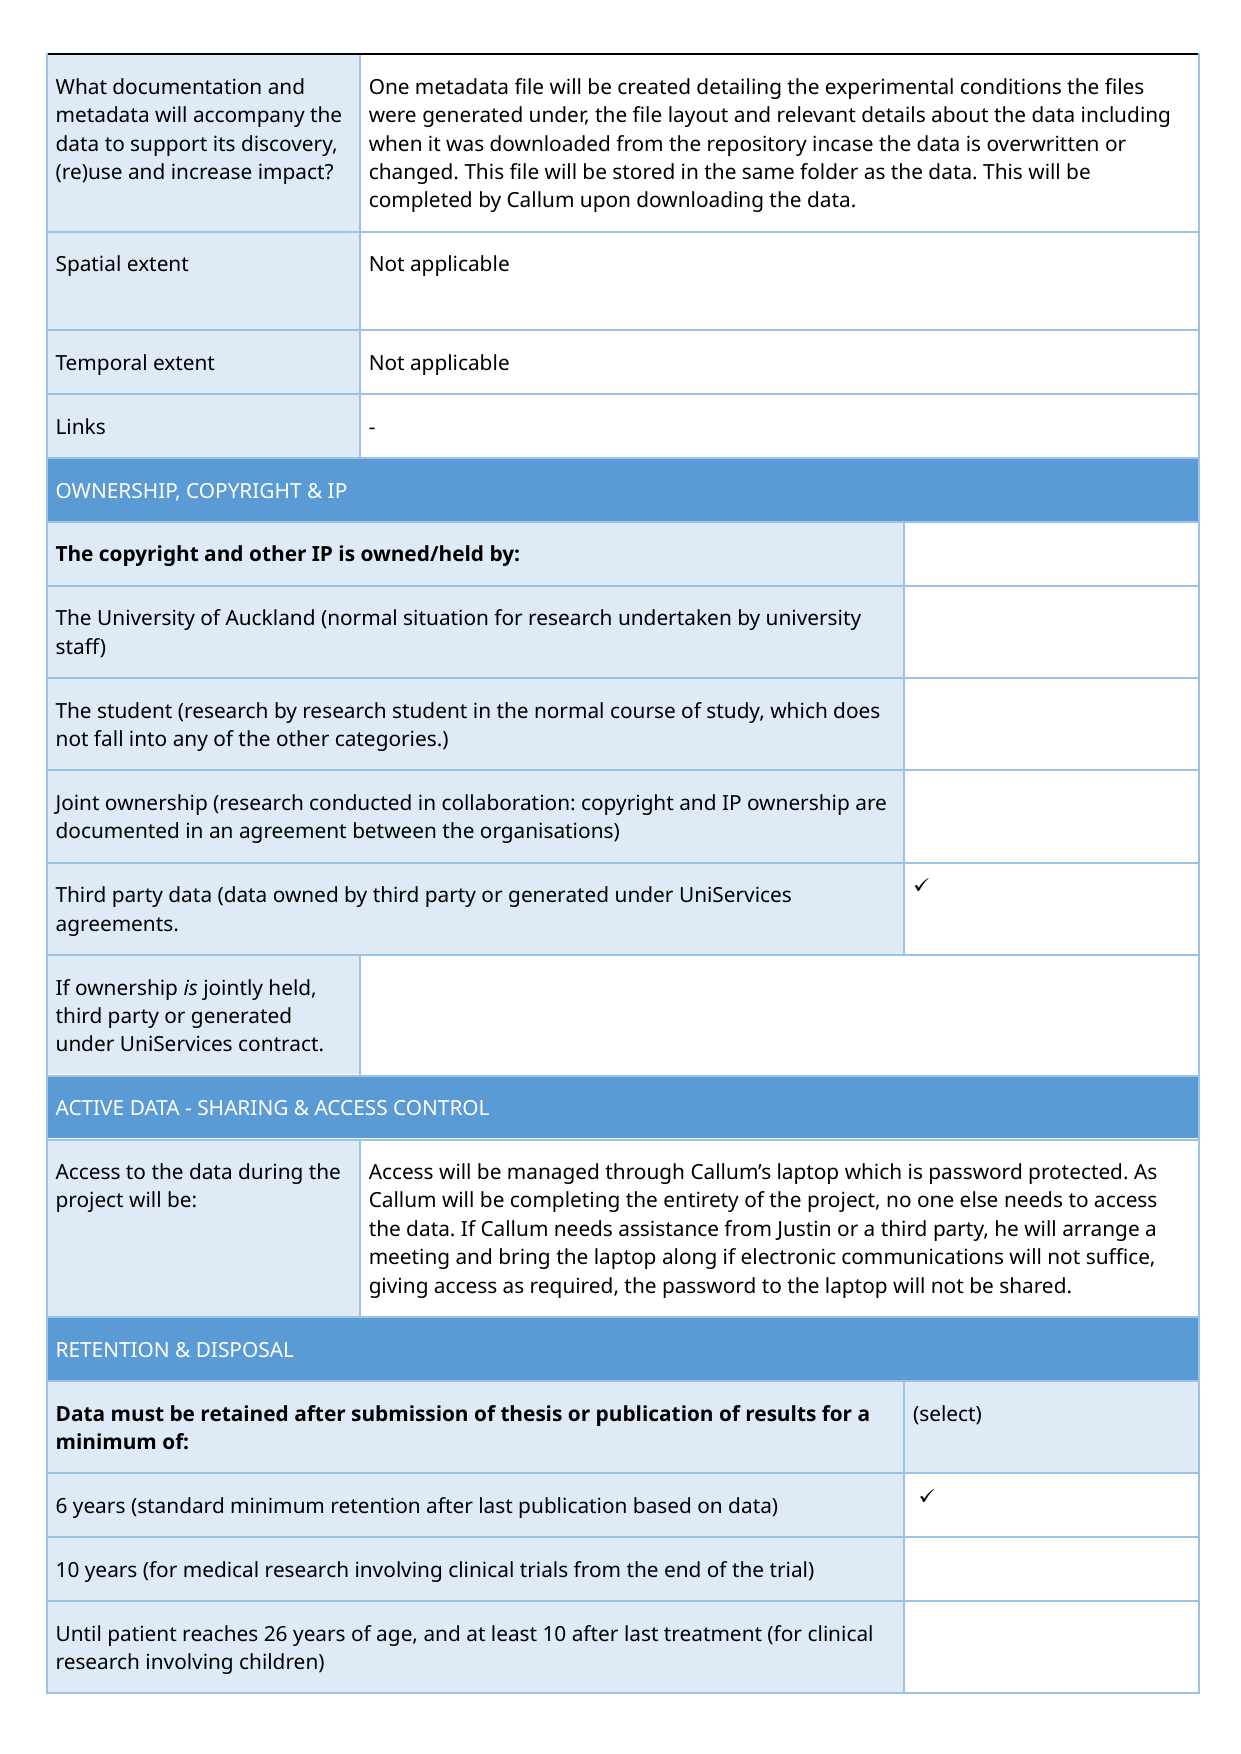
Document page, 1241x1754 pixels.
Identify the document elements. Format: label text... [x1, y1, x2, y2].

table_cell [905, 1602, 1198, 1692]
table_cell One metadata file will be created detailing the experimental conditions the files were generated under, the file layout and relevant details about the data including when it was downloaded from the repository incase the data is overwritten or changed. This file will be stored in the same folder as the data. This will be completed by Callum upon downloading the data. [361, 55, 1198, 231]
table_cell Temporal extent [48, 331, 359, 393]
table_cell [361, 956, 1198, 1074]
table_cell If ownership is jointly held, third party or generated under UniServices contract. [48, 956, 359, 1074]
table_cell OWNERSHIP, COPYRIGHT & IP [48, 459, 1198, 521]
table_cell [905, 1538, 1198, 1600]
table_cell Until patient reaches 26 years of age, and at least 10 after last treatment (for clinical research involving children) [48, 1602, 903, 1692]
table_cell The student (research by research student in the normal course of study, which does not fall into any of the other categories.) [48, 679, 903, 769]
table_cell 3 [905, 1474, 1198, 1536]
table_cell Access to the data during the project will be: [48, 1141, 359, 1316]
table_cell [905, 587, 1198, 677]
table_cell (select) [905, 1382, 1198, 1472]
table_cell What documentation and metadata will accompany the data to support its discovery, (re)use and increase impact? [48, 55, 359, 231]
table_cell Not applicable [361, 233, 1198, 329]
table_cell - [361, 395, 1198, 457]
table_cell 3 [905, 864, 1198, 954]
table_cell Links [48, 395, 359, 457]
table_cell 6 years (standard minimum retention after last publication based on data) [48, 1474, 903, 1536]
table_cell [905, 771, 1198, 862]
table_cell Access will be managed through Callum’s laptop which is password protected. As Callum will be completing the entirety of the project, no one else needs to access the data. If Callum needs assistance from Justin or a third party, he will arrange a meeting and bring the laptop along if electronic communications will not suffice, giving access as required, the password to the laptop will not be shared. [361, 1141, 1198, 1316]
table_cell 10 years (for medical research involving clinical trials from the end of the trial) [48, 1538, 903, 1600]
table_cell RETENTION & DISPOSAL [48, 1318, 1198, 1380]
table_cell Joint ownership (research conducted in collaboration: copyright and IP ownership are documented in an agreement between the organisations) [48, 771, 903, 862]
table_cell ACTIVE DATA - SHARING & ACCESS CONTROL [48, 1077, 1198, 1138]
table_cell Data must be retained after submission of thesis or publication of results for a minimum of: [48, 1382, 903, 1472]
table_cell Not applicable [361, 331, 1198, 393]
table_cell Spatial extent [48, 233, 359, 329]
table_cell [905, 679, 1198, 769]
table_cell Third party data (data owned by third party or generated under UniServices agreements. [48, 864, 903, 954]
table_cell The copyright and other IP is owned/held by: [48, 523, 903, 585]
table_cell [905, 523, 1198, 585]
table_cell The University of Auckland (normal situation for research undertaken by university staff) [48, 587, 903, 677]
